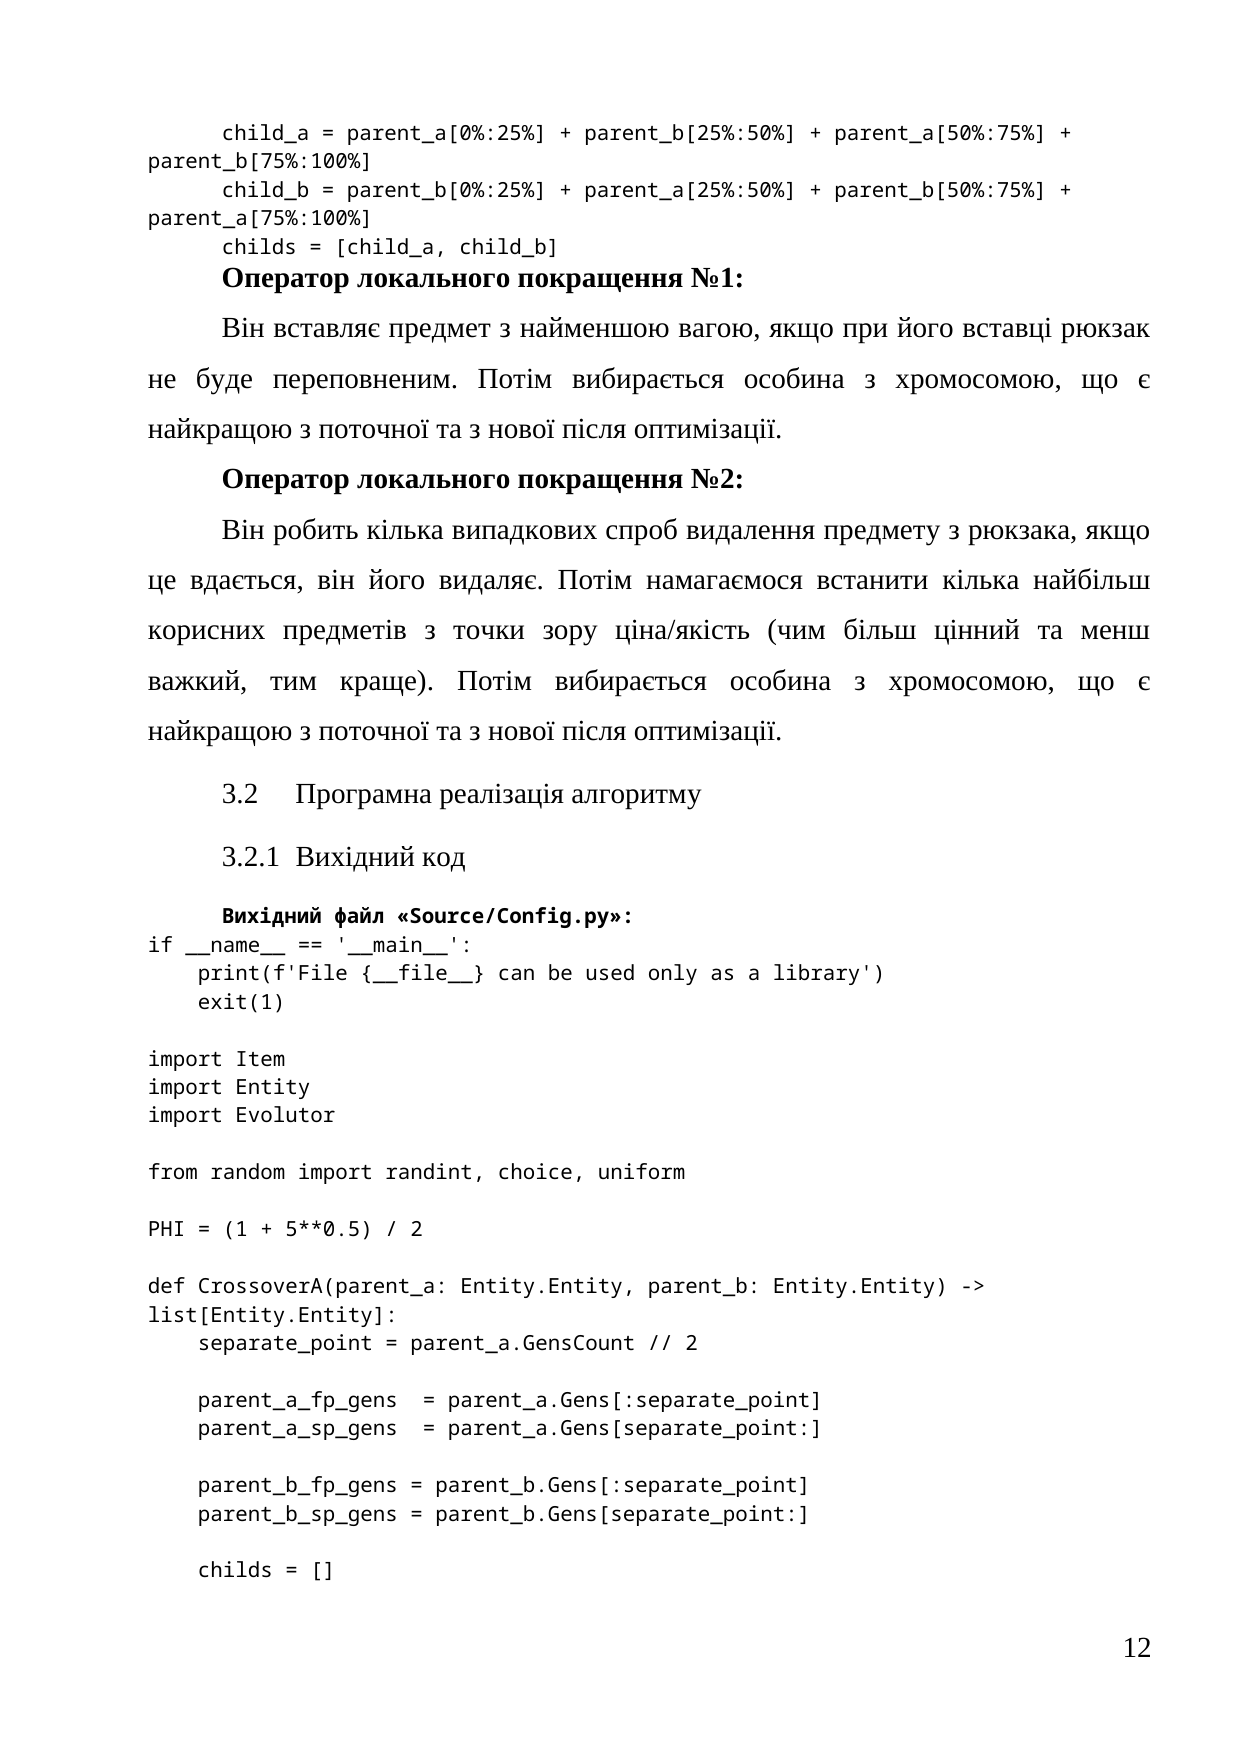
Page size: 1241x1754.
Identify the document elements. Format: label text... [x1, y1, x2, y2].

text import Entity [148, 1072, 1152, 1101]
text print(f'File {__file__} can be used only as a library') [148, 958, 1152, 987]
text Оператор локального покращення №1: [148, 260, 1152, 294]
text Вихідний файл «Source/Config.py»: [148, 902, 1152, 930]
text import Evolutor [148, 1101, 1152, 1129]
text from random import randint, choice, uniform [148, 1157, 1152, 1186]
text parent_a_sp_gens = parent_a.Gens[separate_point:] [148, 1413, 1152, 1442]
text childs = [] [148, 1556, 1152, 1584]
text Він вставляє предмет з найменшою вагою, якщо при його вставці рюкзак не буде переповненим. Потім вибирається особина з хромосомою, що є найкращою з поточної та з нової після оптимізації. [148, 311, 1152, 445]
text parent_b_sp_gens = parent_b.Gens[separate_point:] [148, 1499, 1152, 1527]
text PHI = (1 + 5**0.5) / 2 [148, 1214, 1152, 1243]
text if __name__ == '__main__': [148, 930, 1152, 958]
text def CrossoverA(parent_a: Entity.Entity, parent_b: Entity.Entity) -> list[Entity.Entity]: [148, 1271, 1152, 1328]
text separate_point = parent_a.GensCount // 2 [148, 1328, 1152, 1357]
text childs = [child_a, child_b] [148, 232, 1152, 260]
text Він робить кілька випадкових спроб видалення предмету з рюкзака, якщо це вдається, він його видаляє. Потім намагаємося встанити кілька найбільш корисних предметів з точки зору ціна/якість (чим більш цінний та менш важкий, тим краще). Потім вибирається особина з хромосомою, що є найкращою з поточної та з нової після оптимізації. [148, 512, 1152, 747]
text child_a = parent_a[0%:25%] + parent_b[25%:50%] + parent_a[50%:75%] + parent_b[75%:100%] [148, 118, 1152, 175]
text exit(1) [148, 987, 1152, 1015]
text parent_b_fp_gens = parent_b.Gens[:separate_point] [148, 1470, 1152, 1499]
text import Item [148, 1044, 1152, 1072]
text parent_a_fp_gens = parent_a.Gens[:separate_point] [148, 1385, 1152, 1413]
text Оператор локального покращення №2: [148, 462, 1152, 495]
subtitle Програмна реалізація алгоритму [148, 776, 1152, 809]
text child_b = parent_b[0%:25%] + parent_a[25%:50%] + parent_b[50%:75%] + parent_a[75%:100%] [148, 175, 1152, 232]
subtitle Вихідний код [148, 839, 1152, 872]
